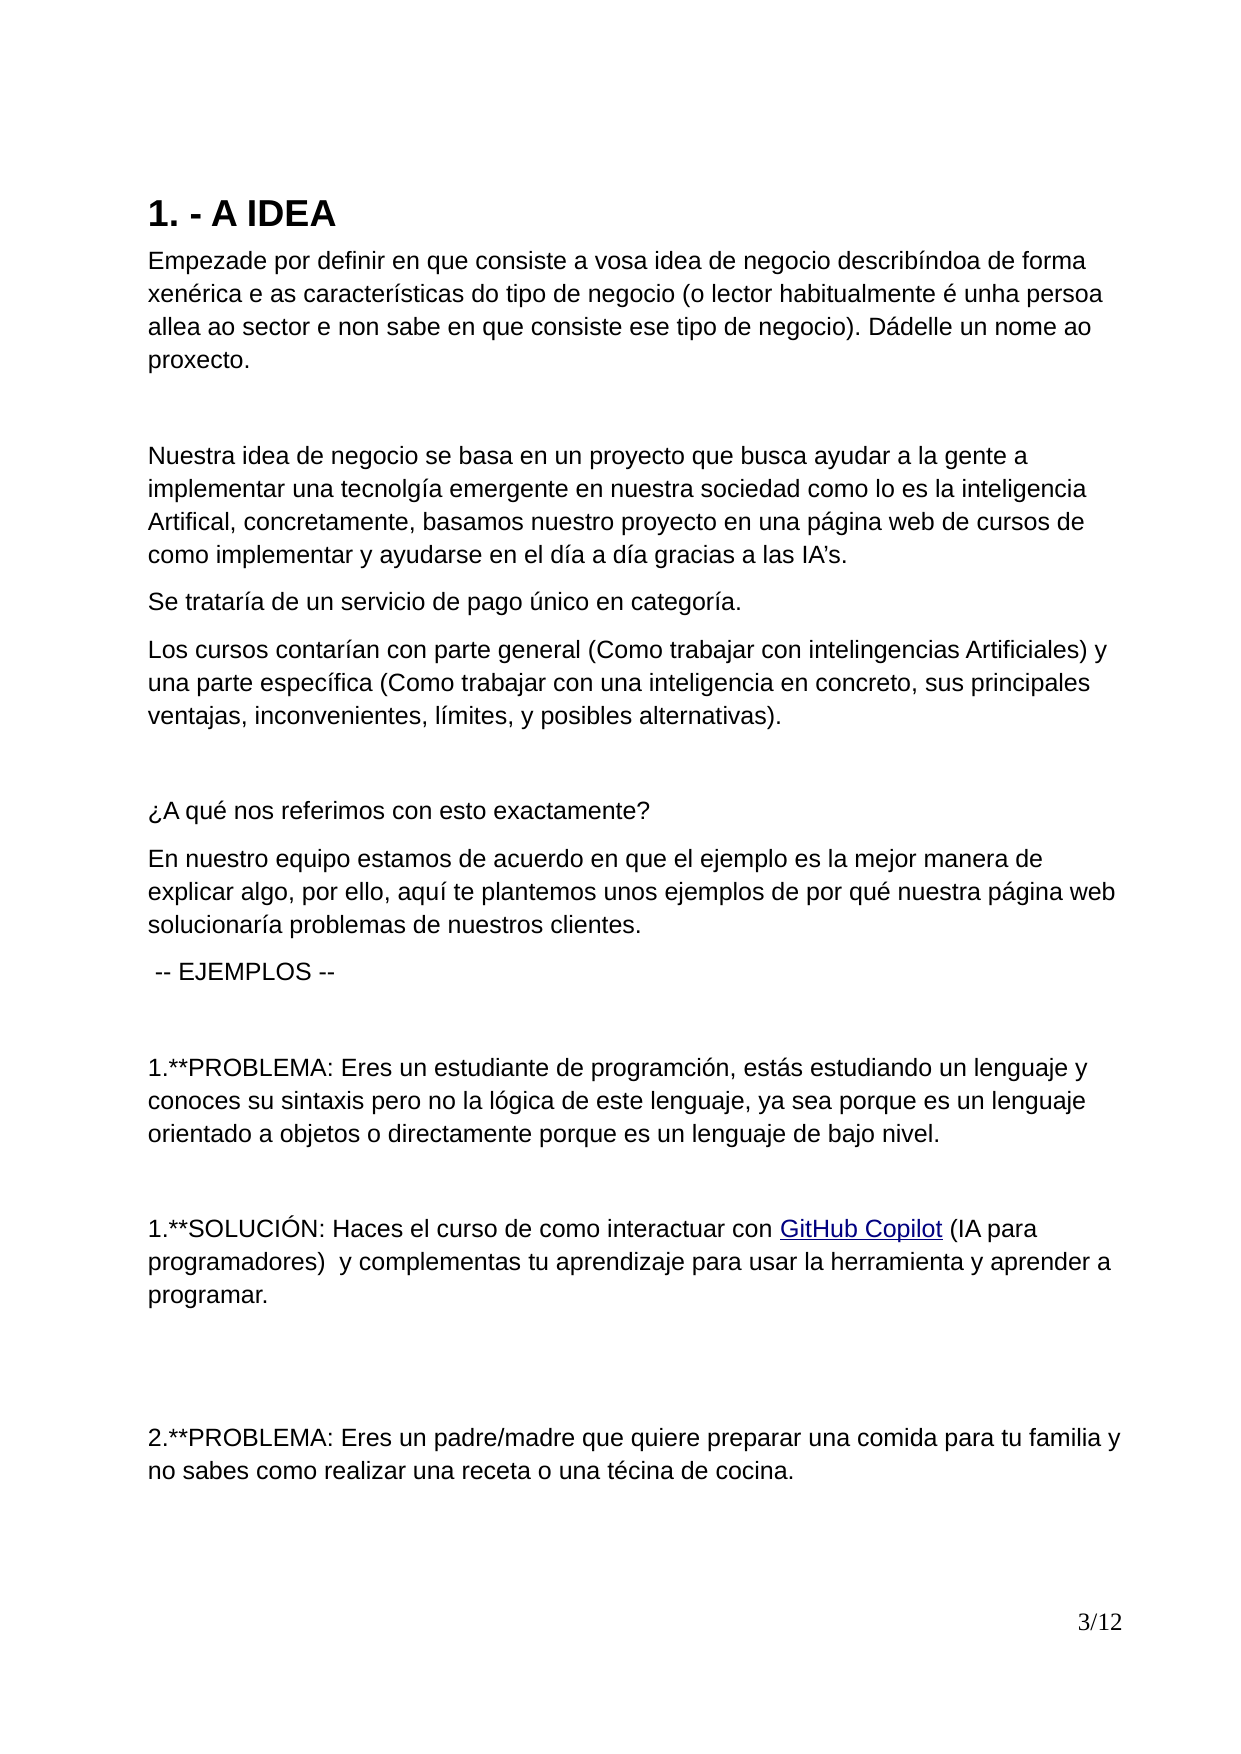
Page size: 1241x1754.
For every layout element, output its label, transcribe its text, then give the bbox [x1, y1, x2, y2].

text En nuestro equipo estamos de acuerdo en que el ejemplo es la mejor manera de explicar algo, por ello, aquí te plantemos unos ejemplos de por qué nuestra página web solucionaría problemas de nuestros clientes. [148, 844, 1122, 938]
text -- EJEMPLOS -- [148, 957, 1122, 986]
text 2.**PROBLEMA: Eres un padre/madre que quiere preparar una comida para tu familia y no sabes como realizar una receta o una técina de cocina. [148, 1423, 1122, 1484]
text 1.**SOLUCIÓN: Haces el curso de como interactuar con GitHub Copilot (IA para programadores) y complementas tu aprendizaje para usar la herramienta y aprender a programar. [148, 1214, 1122, 1309]
text 1.**PROBLEMA: Eres un estudiante de programción, estás estudiando un lenguaje y conoces su sintaxis pero no la lógica de este lenguaje, ya sea porque es un lenguaje orientado a objetos o directamente porque es un lenguaje de bajo nivel. [148, 1053, 1122, 1147]
text ¿A qué nos referimos con esto exactamente? [148, 796, 1122, 825]
text Empezade por definir en que consiste a vosa idea de negocio describíndoa de forma xenérica e as características do tipo de negocio (o lector habitualmente é unha persoa allea ao sector e non sabe en que consiste ese tipo de negocio). Dádelle un nome ao proxecto. [148, 246, 1122, 374]
text Los cursos contarían con parte general (Como trabajar con intelingencias Artificiales) y una parte específica (Como trabajar con una inteligencia en concreto, sus principales ventajas, inconvenientes, límites, y posibles alternativas). [148, 635, 1122, 730]
text Nuestra idea de negocio se basa en un proyecto que busca ayudar a la gente a implementar una tecnolgía emergente en nuestra sociedad como lo es la inteligencia Artifical, concretamente, basamos nuestro proyecto en una página web de cursos de como implementar y ayudarse en el día a día gracias a las IA’s. [148, 441, 1122, 568]
text Se trataría de un servicio de pago único en categoría. [148, 587, 1122, 616]
subtitle 1. - A IDEA [148, 191, 1122, 234]
